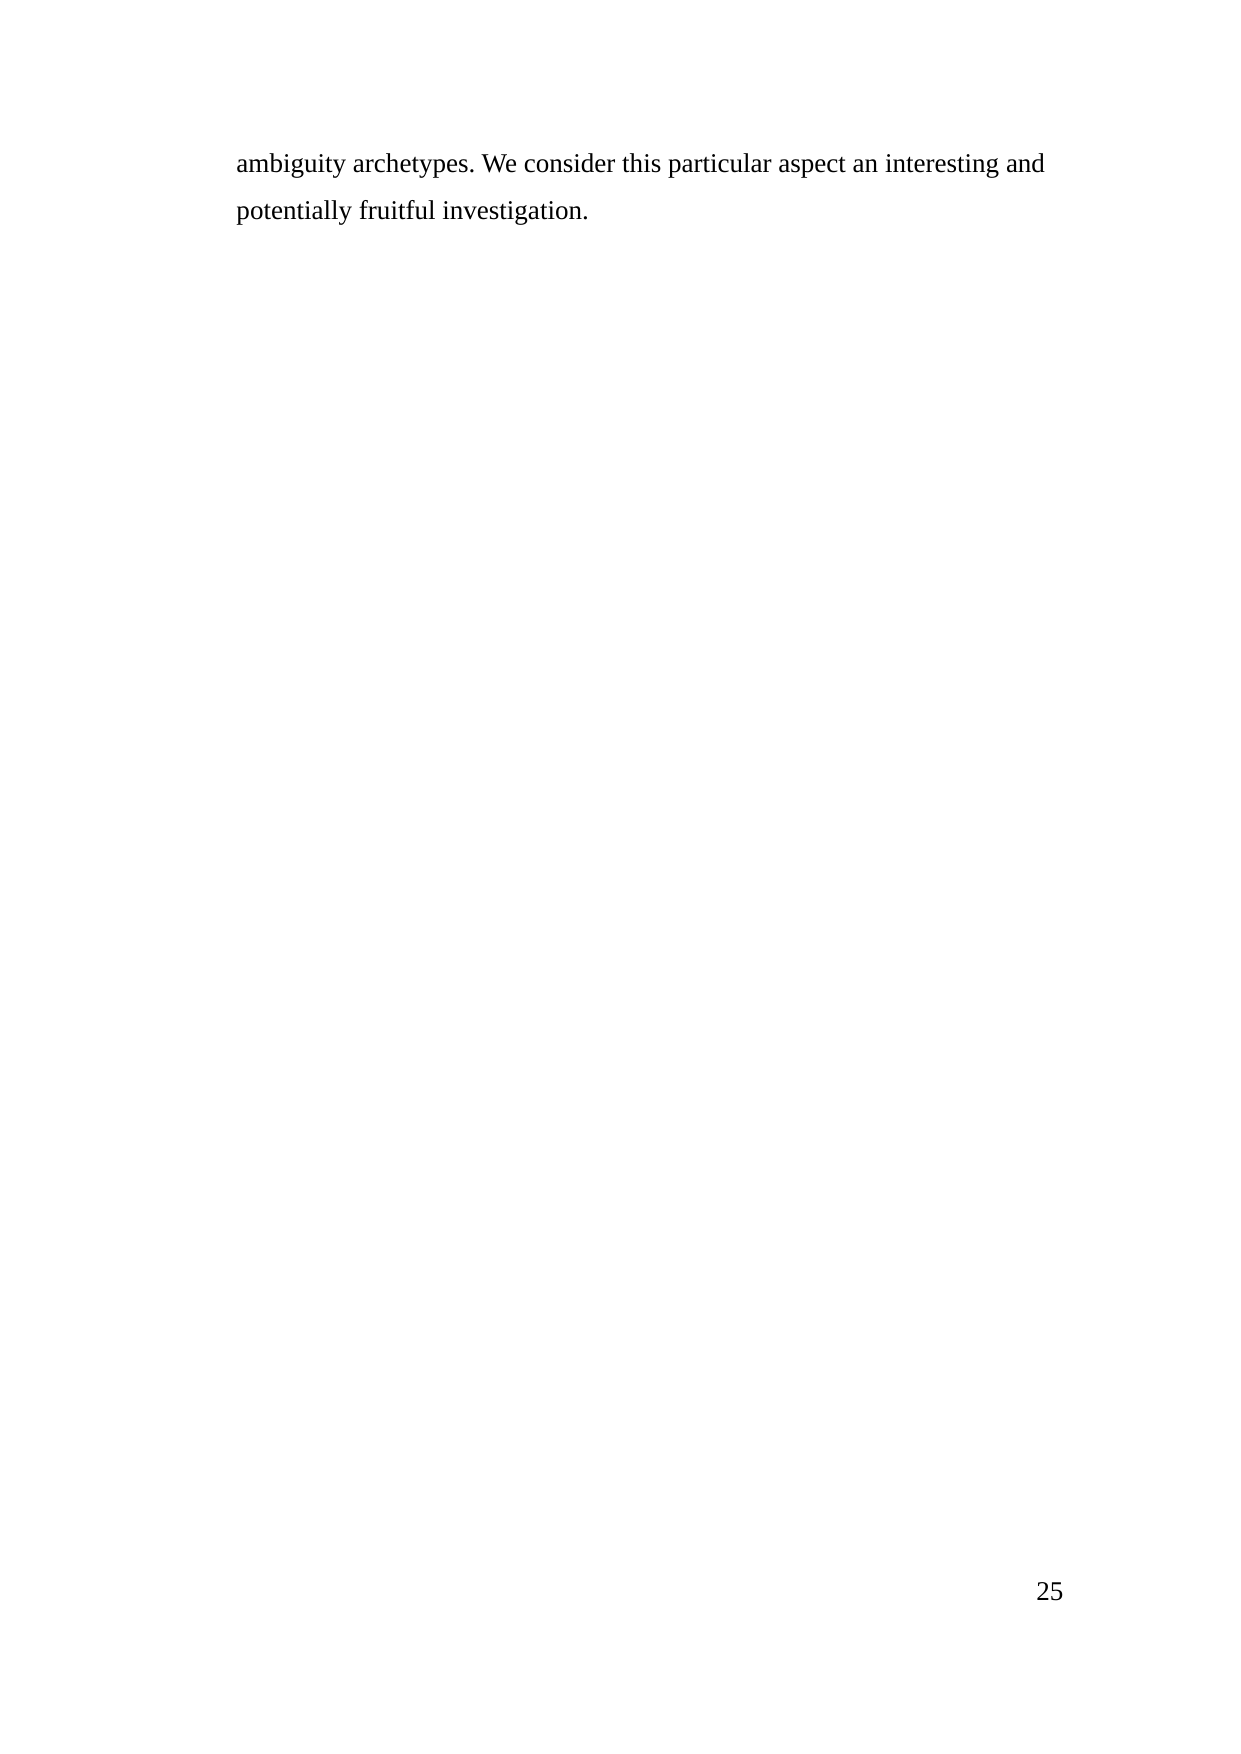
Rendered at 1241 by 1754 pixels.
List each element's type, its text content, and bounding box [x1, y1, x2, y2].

text ambiguity archetypes. We consider this particular aspect an interesting and potentially fruitful investigation. [236, 148, 1063, 225]
